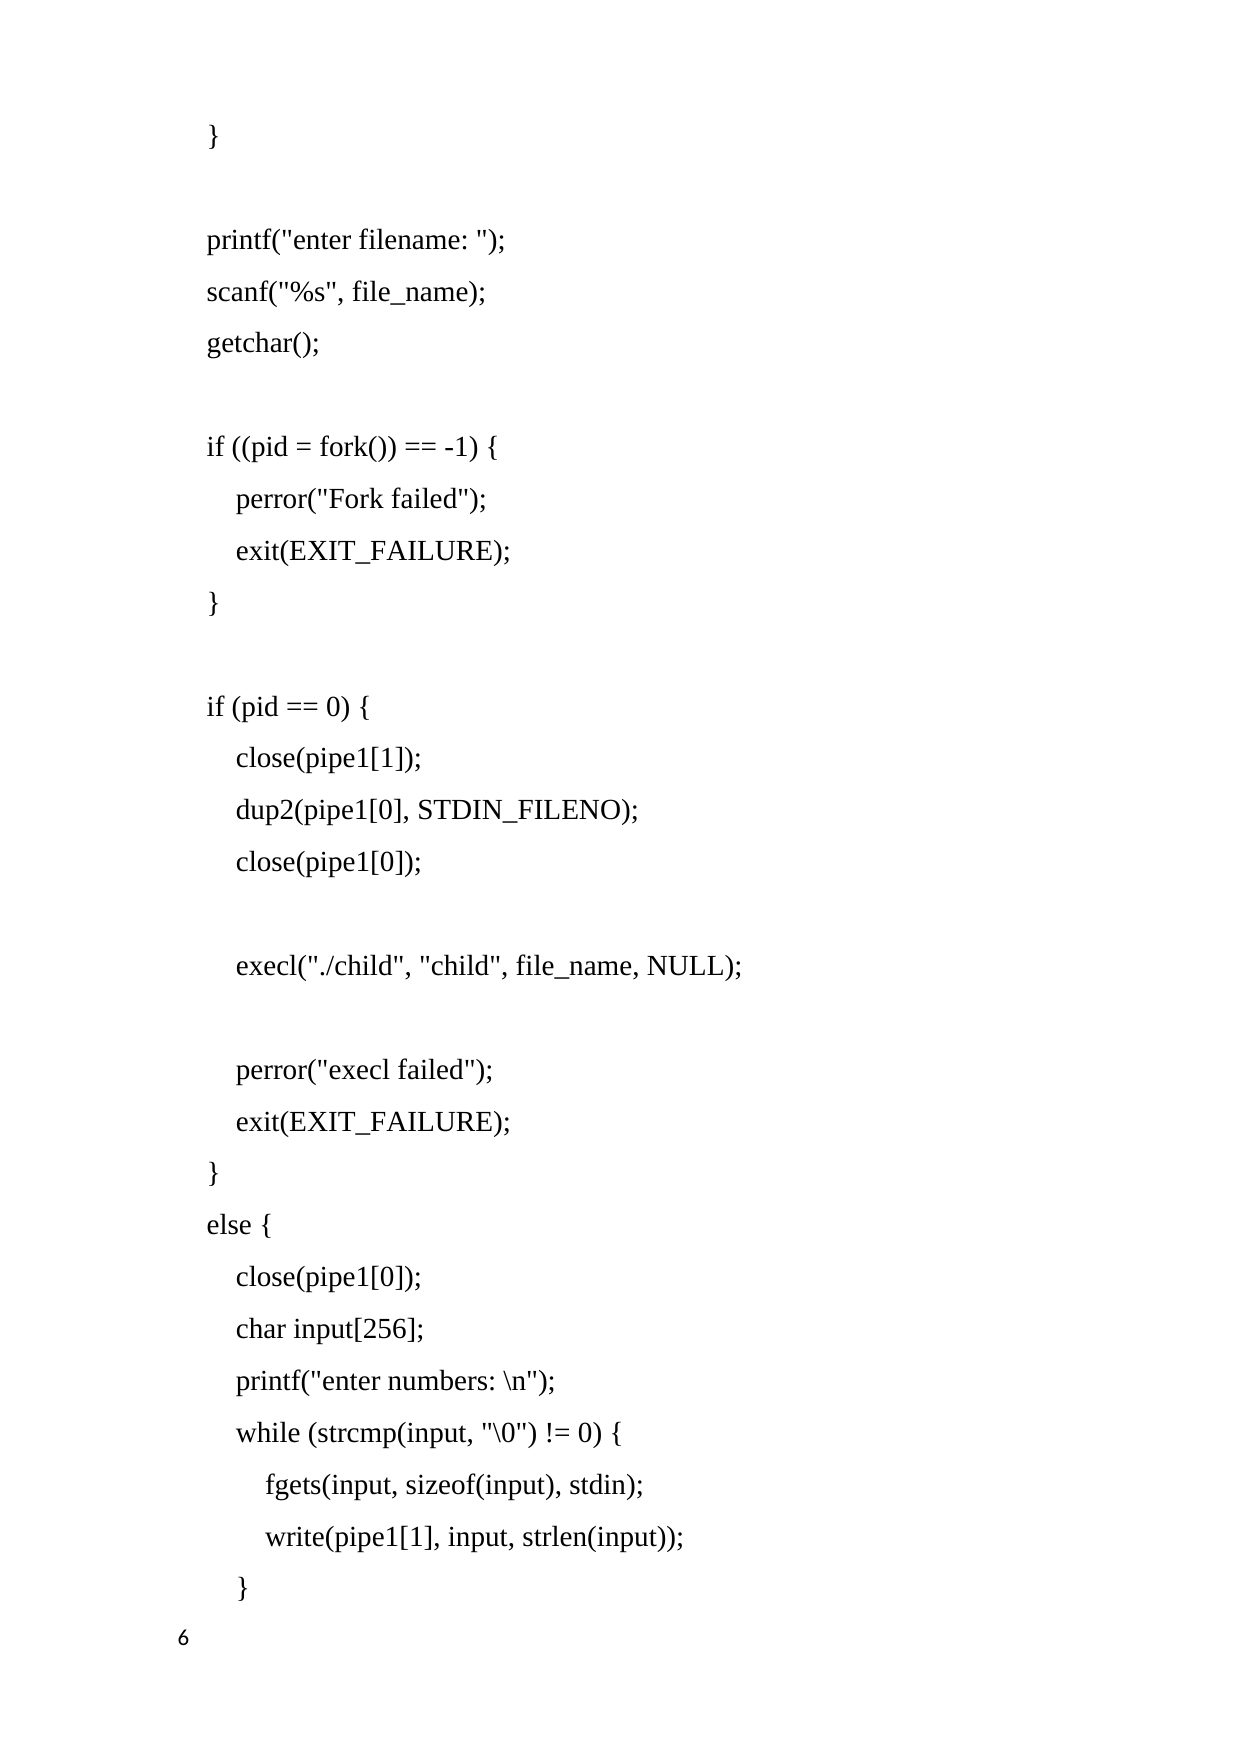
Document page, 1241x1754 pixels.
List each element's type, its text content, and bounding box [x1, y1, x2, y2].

text else { [177, 1207, 1152, 1241]
text if (pid == 0) { [177, 689, 1152, 722]
text execl("./child", "child", file_name, NULL); [177, 948, 1152, 982]
text exit(EXIT_FAILURE); [177, 533, 1152, 567]
text dup2(pipe1[0], STDIN_FILENO); [177, 792, 1152, 826]
text } [177, 1156, 1152, 1189]
text char input[256]; [177, 1311, 1152, 1345]
text getchar(); [177, 326, 1152, 359]
text if ((pid = fork()) == -1) { [177, 429, 1152, 463]
text write(pipe1[1], input, strlen(input)); [177, 1519, 1152, 1552]
text close(pipe1[1]); [177, 741, 1152, 774]
text scanf("%s", file_name); [177, 274, 1152, 307]
text perror("execl failed"); [177, 1052, 1152, 1085]
text } [177, 1571, 1152, 1604]
text fgets(input, sizeof(input), stdin); [177, 1467, 1152, 1500]
text perror("Fork failed"); [177, 481, 1152, 515]
text while (strcmp(input, "\0") != 0) { [177, 1415, 1152, 1448]
text } [177, 585, 1152, 618]
text printf("enter filename: "); [177, 222, 1152, 255]
text printf("enter numbers: \n"); [177, 1363, 1152, 1397]
text close(pipe1[0]); [177, 1259, 1152, 1293]
text } [177, 118, 1152, 152]
text close(pipe1[0]); [177, 844, 1152, 878]
text exit(EXIT_FAILURE); [177, 1104, 1152, 1137]
